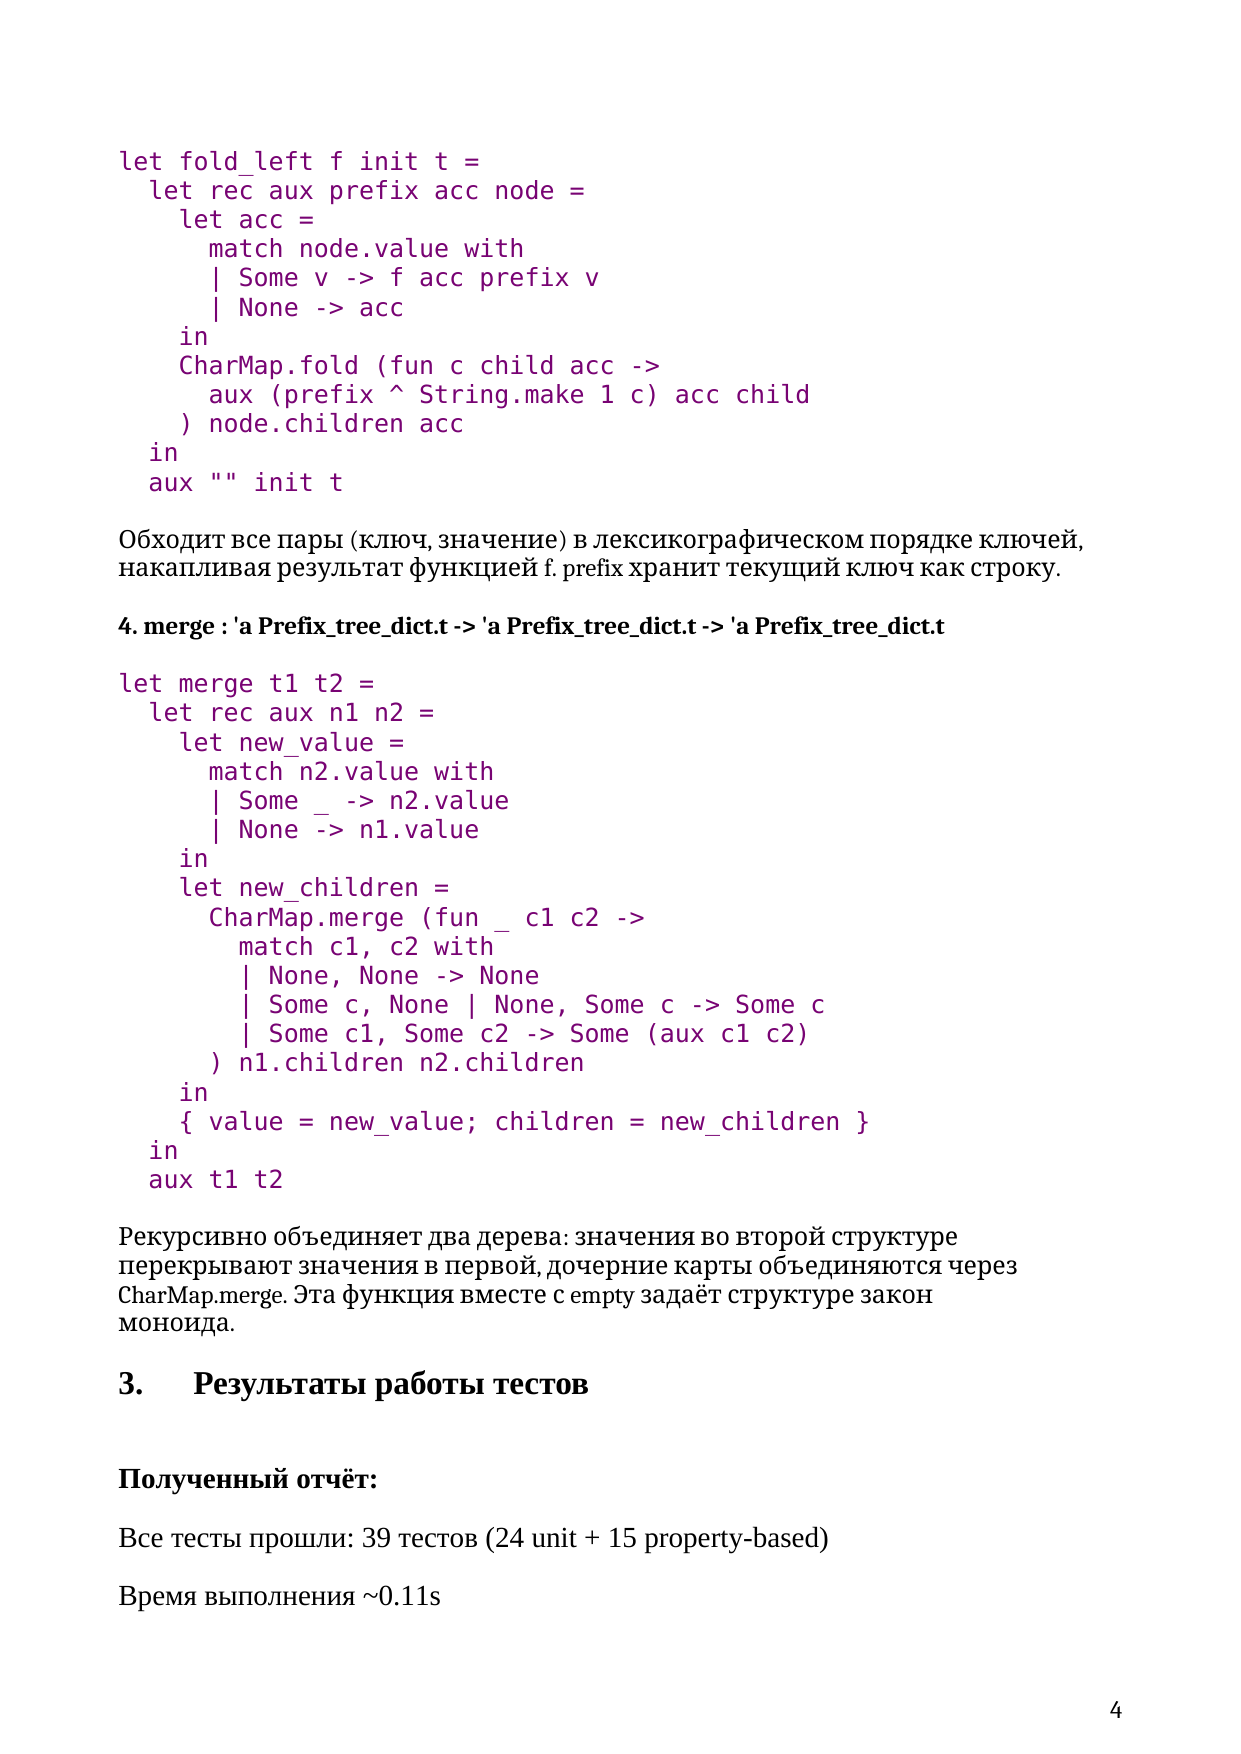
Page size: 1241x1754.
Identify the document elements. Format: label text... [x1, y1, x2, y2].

text | Some c1, Some c2 -> Some (aux c1 c2) [118, 1019, 1122, 1048]
text let new_children = [118, 873, 1122, 903]
text Рекурсивно объединяет два дерева: значения во второй структуре [118, 1223, 1122, 1252]
text aux "" init t [118, 468, 1122, 497]
text let new_value = [118, 728, 1122, 757]
text моноида. [118, 1309, 1122, 1338]
text накапливая результат функцией f. prefix хранит текущий ключ как строку. [118, 554, 1122, 583]
text ) node.children acc [118, 409, 1122, 438]
text aux (prefix ^ String.make 1 c) acc child [118, 380, 1122, 409]
text Обходит все пары (ключ, значение) в лексикографическом порядке ключей, [118, 526, 1122, 554]
text | None, None -> None [118, 961, 1122, 990]
text let rec aux prefix acc node = [118, 176, 1122, 205]
subtitle Результаты работы тестов [118, 1363, 1122, 1401]
text in [118, 1136, 1122, 1165]
text let merge t1 t2 = [118, 669, 1122, 698]
text Все тесты прошли: 39 тестов (24 unit + 15 property-based) [118, 1520, 1122, 1553]
text match node.value with [118, 234, 1122, 263]
text { value = new_value; children = new_children } [118, 1107, 1122, 1136]
text 4. merge : 'a Prefix_tree_dict.t -> 'a Prefix_tree_dict.t -> 'a Prefix_tree_dict.t [118, 612, 1122, 641]
text CharMap.merge. Эта функция вместе с empty задаёт структуре закон [118, 1281, 1122, 1309]
text let acc = [118, 205, 1122, 234]
text | None -> acc [118, 293, 1122, 322]
text let fold_left f init t = [118, 147, 1122, 176]
text CharMap.fold (fun c child acc -> [118, 351, 1122, 380]
text in [118, 1078, 1122, 1107]
text | None -> n1.value [118, 815, 1122, 844]
text | Some v -> f acc prefix v [118, 263, 1122, 293]
text match n2.value with [118, 757, 1122, 786]
text match c1, c2 with [118, 932, 1122, 961]
text in [118, 438, 1122, 468]
text let rec aux n1 n2 = [118, 698, 1122, 728]
text Полученный отчёт: [118, 1461, 1122, 1495]
text CharMap.merge (fun _ c1 c2 -> [118, 903, 1122, 932]
text | Some c, None | None, Some c -> Some c [118, 990, 1122, 1019]
text | Some _ -> n2.value [118, 786, 1122, 815]
text aux t1 t2 [118, 1165, 1122, 1194]
text Время выполнения ~0.11s [118, 1578, 1122, 1612]
text in [118, 322, 1122, 351]
text перекрывают значения в первой, дочерние карты объединяются через [118, 1252, 1122, 1281]
text in [118, 844, 1122, 873]
text ) n1.children n2.children [118, 1048, 1122, 1078]
